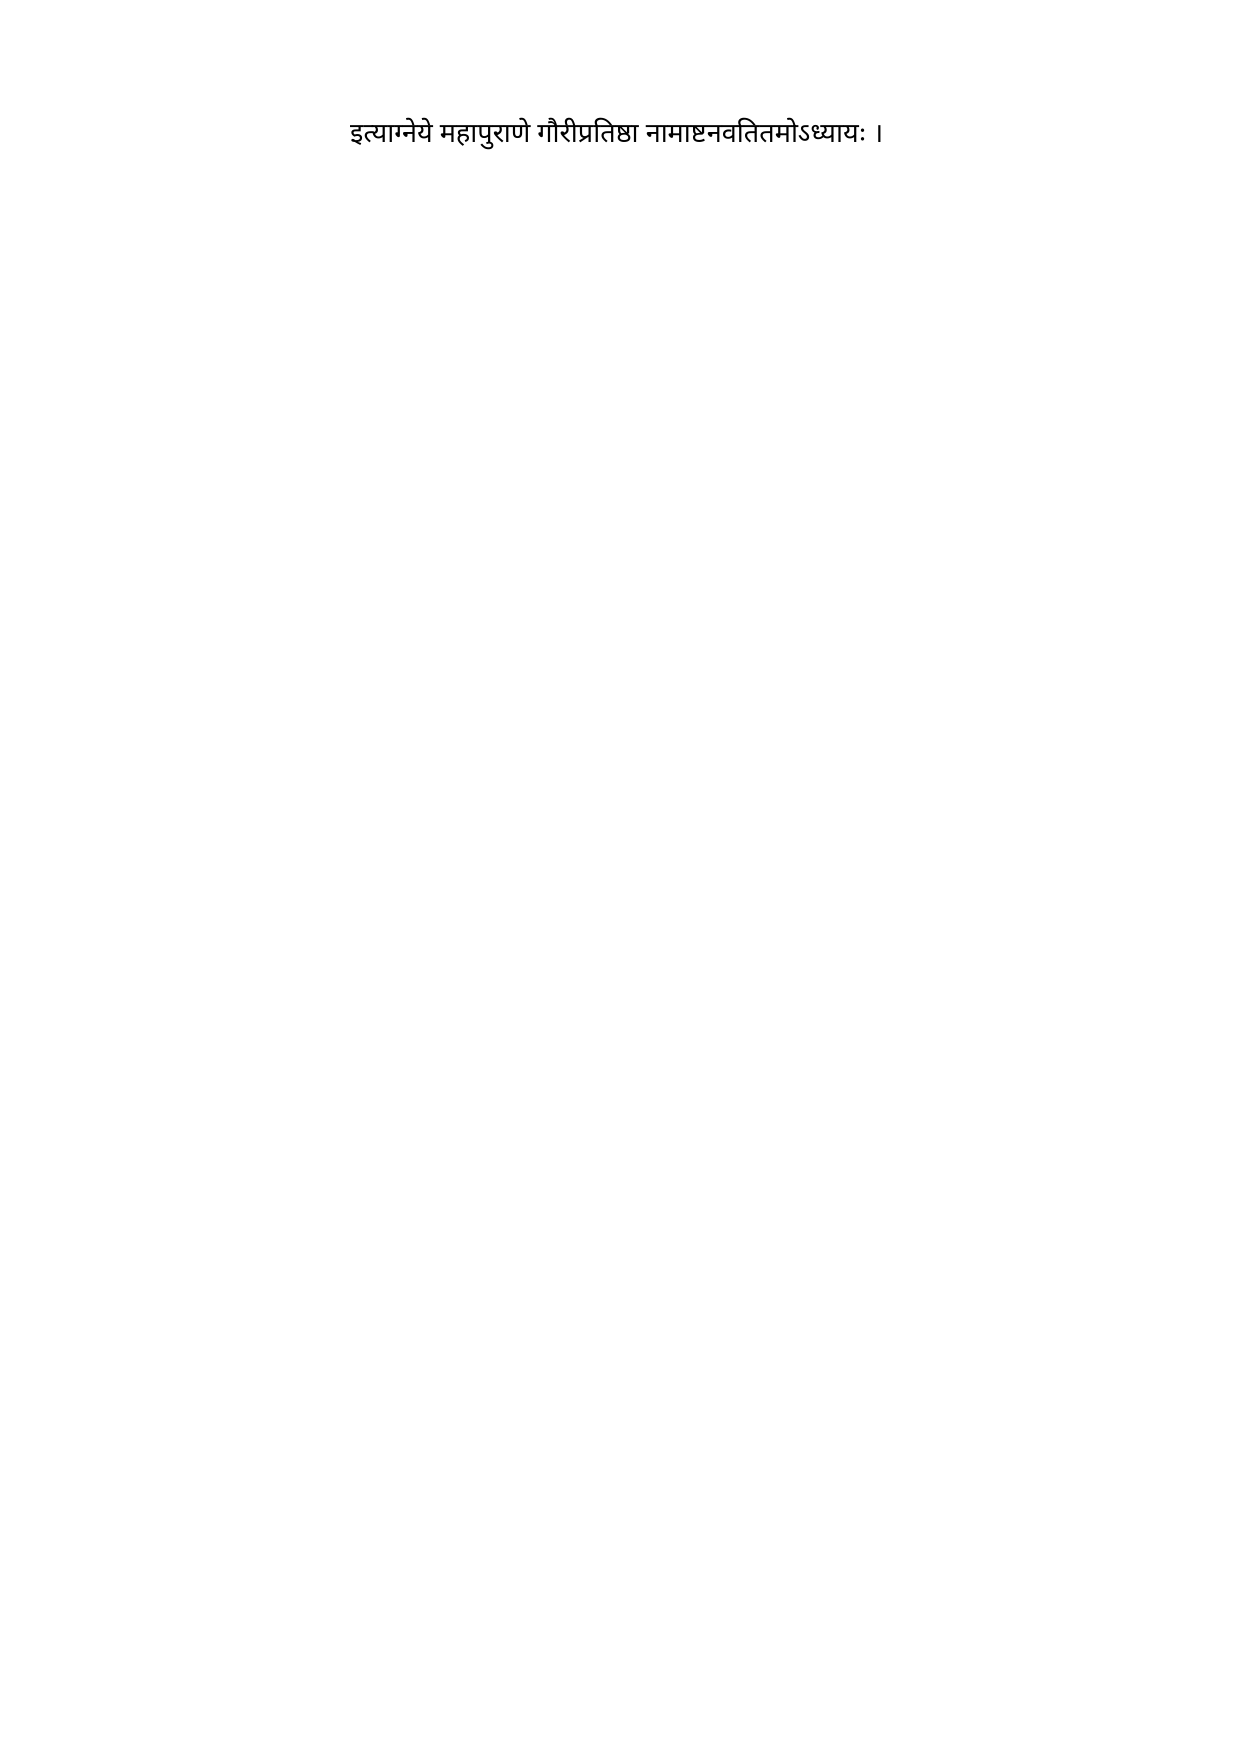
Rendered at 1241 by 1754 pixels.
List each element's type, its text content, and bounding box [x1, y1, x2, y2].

text इत्याग्नेये महापुराणे गौरीप्रतिष्ठा नामाष्टनवतितमोऽध्यायः । [118, 118, 1122, 153]
